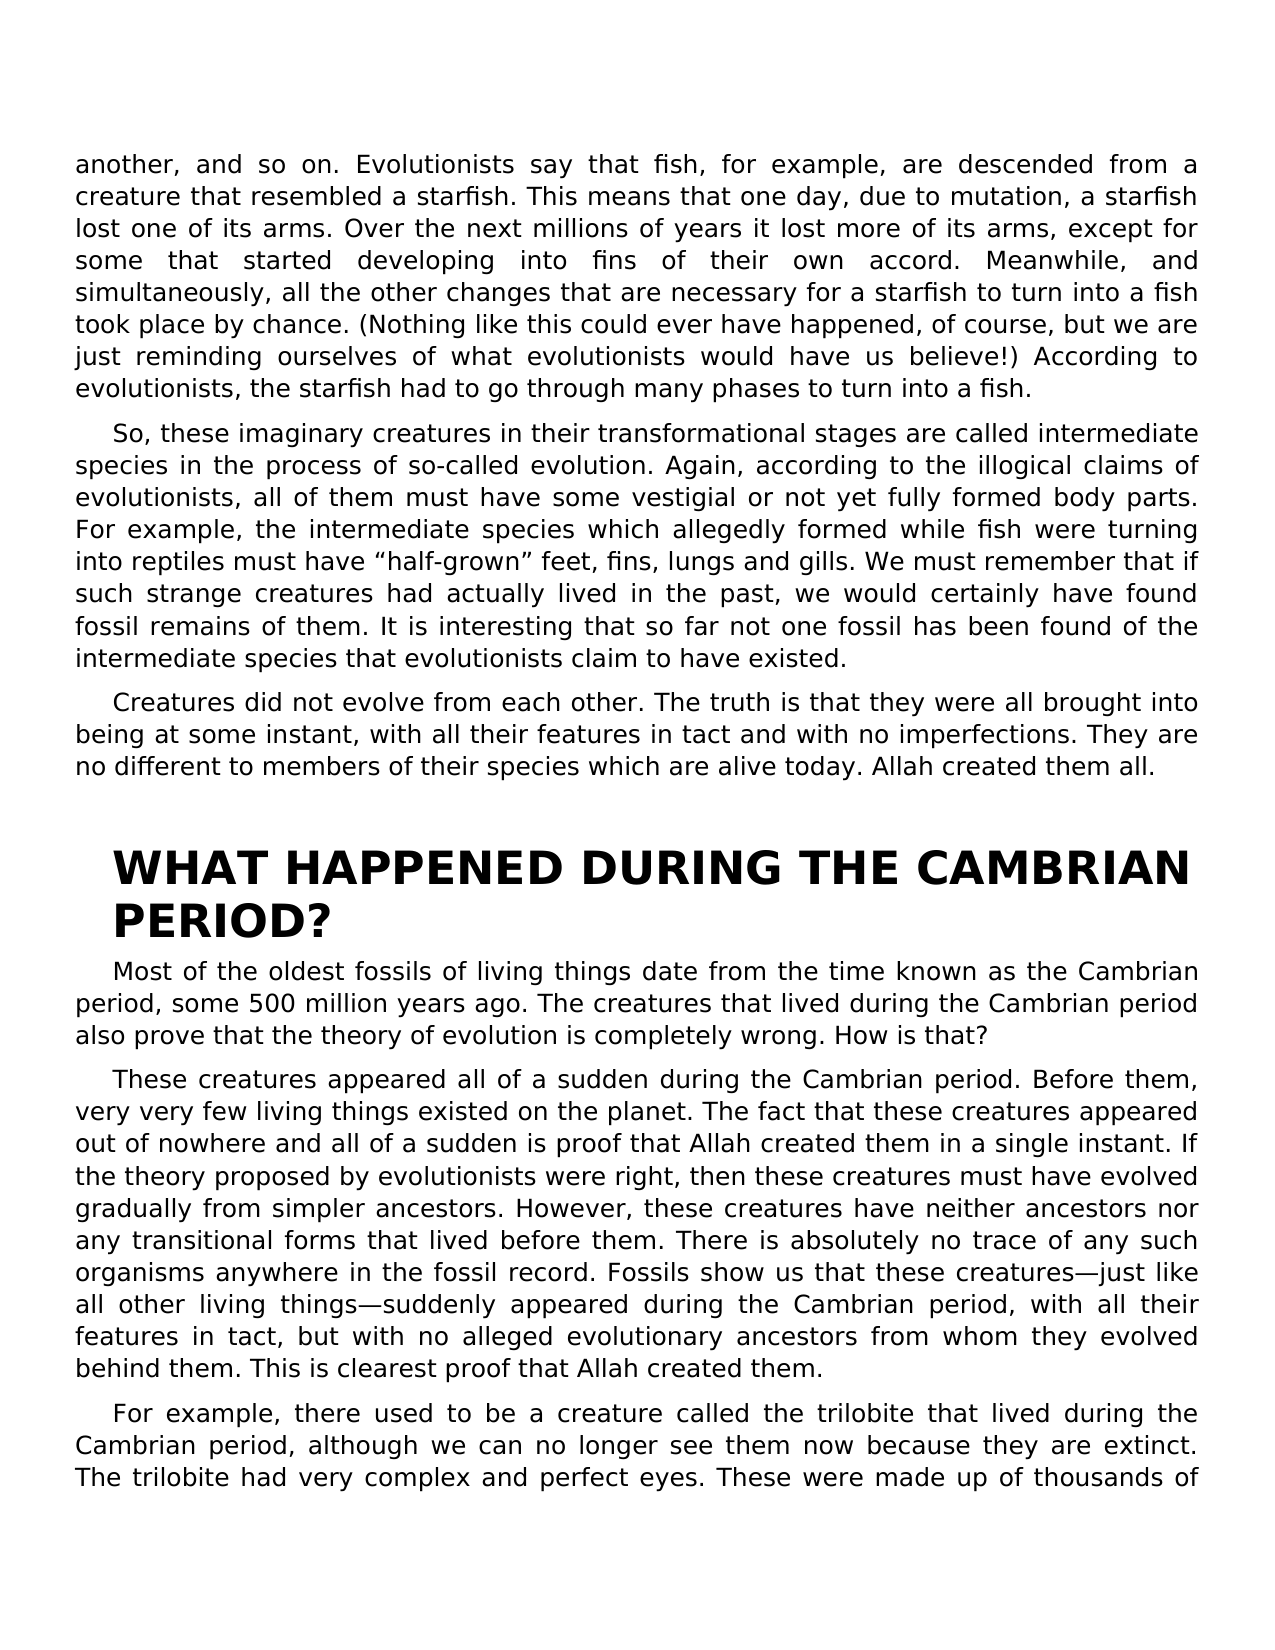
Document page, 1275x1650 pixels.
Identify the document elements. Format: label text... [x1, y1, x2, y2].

subtitle WHAT HAPPENED DURING THE CAMBRIAN PERIOD? [112, 842, 1200, 948]
text These creatures appeared all of a sudden during the Cambrian period. Before them, very very few living things existed on the planet. The fact that these creatures appeared out of nowhere and all of a sudden is proof that Allah created them in a single instant. If the theory proposed by evolutionists were right, then these creatures must have evolved gradually from simpler ancestors. However, these creatures have neither ancestors nor any transitional forms that lived before them. There is absolutely no trace of any such organisms anywhere in the fossil record. Fossils show us that these creatures—just like all other living things—suddenly appeared during the Cambrian period, with all their features in tact, but with no alleged evolutionary ancestors from whom they evolved behind them. This is clearest proof that Allah created them. [75, 1065, 1200, 1383]
text Most of the oldest fossils of living things date from the time known as the Cambrian period, some 500 million years ago. The creatures that lived during the Cambrian period also prove that the theory of evolution is completely wrong. How is that? [75, 957, 1200, 1050]
text Creatures did not evolve from each other. The truth is that they were all brought into being at some instant, with all their features in tact and with no imperfections. They are no different to members of their species which are alive today. Allah created them all. [75, 688, 1200, 782]
text another, and so on. Evolutionists say that fish, for example, are descended from a creature that resembled a starfish. This means that one day, due to mutation, a starfish lost one of its arms. Over the next millions of years it lost more of its arms, except for some that started developing into fins of their own accord. Meanwhile, and simultaneously, all the other changes that are necessary for a starfish to turn into a fish took place by chance. (Nothing like this could ever have happened, of course, but we are just reminding ourselves of what evolutionists would have us believe!) According to evolutionists, the starfish had to go through many phases to turn into a fish. [75, 150, 1200, 404]
text For example, there used to be a creature called the trilobite that lived during the Cambrian period, although we can no longer see them now because they are extinct. The trilobite had very complex and perfect eyes. These were made up of thousands of [75, 1399, 1200, 1492]
text So, these imaginary creatures in their transformational stages are called intermediate species in the process of so-called evolution. Again, according to the illogical claims of evolutionists, all of them must have some vestigial or not yet fully formed body parts. For example, the intermediate species which allegedly formed while fish were turning into reptiles must have “half-grown” feet, fins, lungs and gills. We must remember that if such strange creatures had actually lived in the past, we would certainly have found fossil remains of them. It is interesting that so far not one fossil has been found of the intermediate species that evolutionists claim to have existed. [75, 419, 1200, 673]
